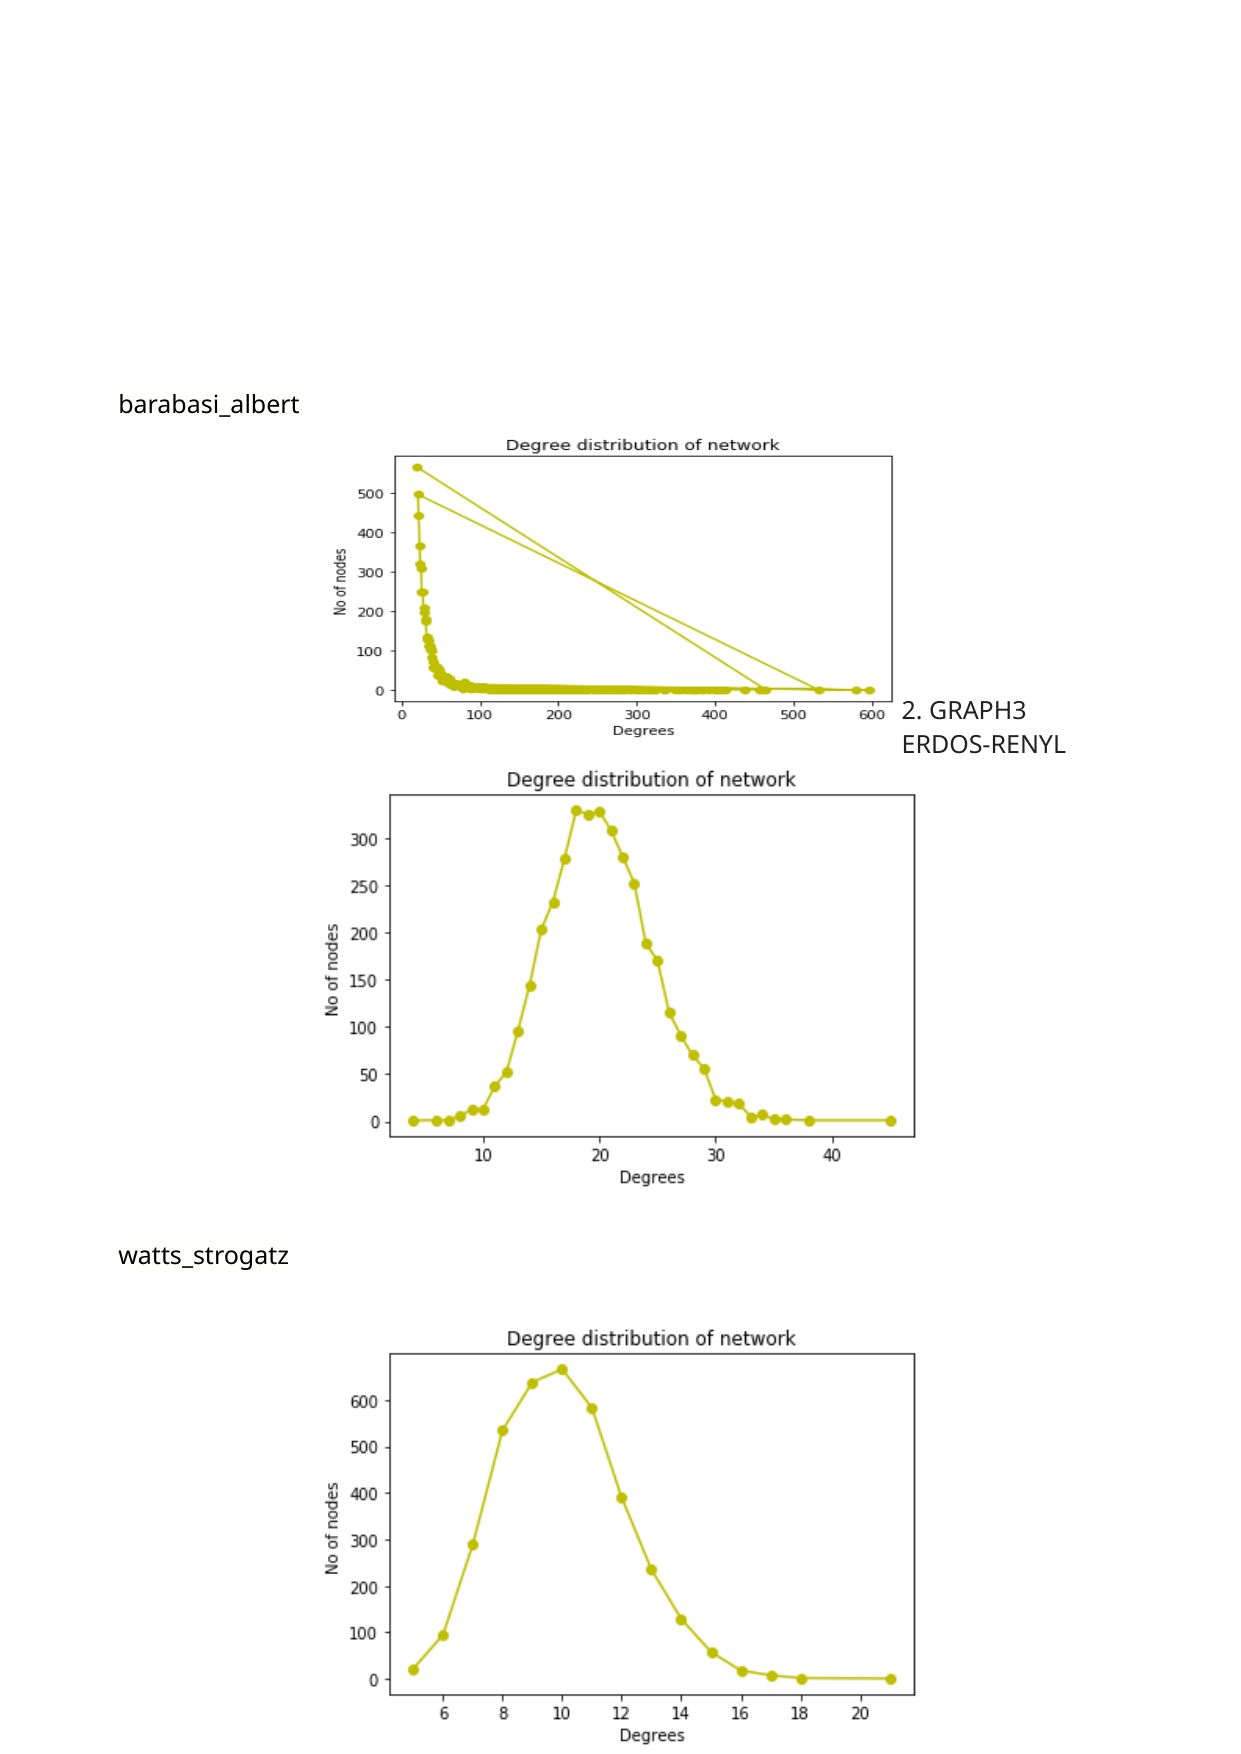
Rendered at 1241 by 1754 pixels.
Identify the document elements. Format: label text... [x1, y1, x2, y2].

picture [316, 760, 924, 1196]
picture [325, 431, 902, 744]
text 2. GRAPH3 [902, 693, 1122, 727]
text ERDOS-RENYL [118, 727, 1122, 761]
text barabasi_albert [118, 386, 1122, 420]
text watts_strogatz [118, 1237, 1122, 1272]
text [118, 693, 325, 727]
picture [316, 1319, 924, 1754]
